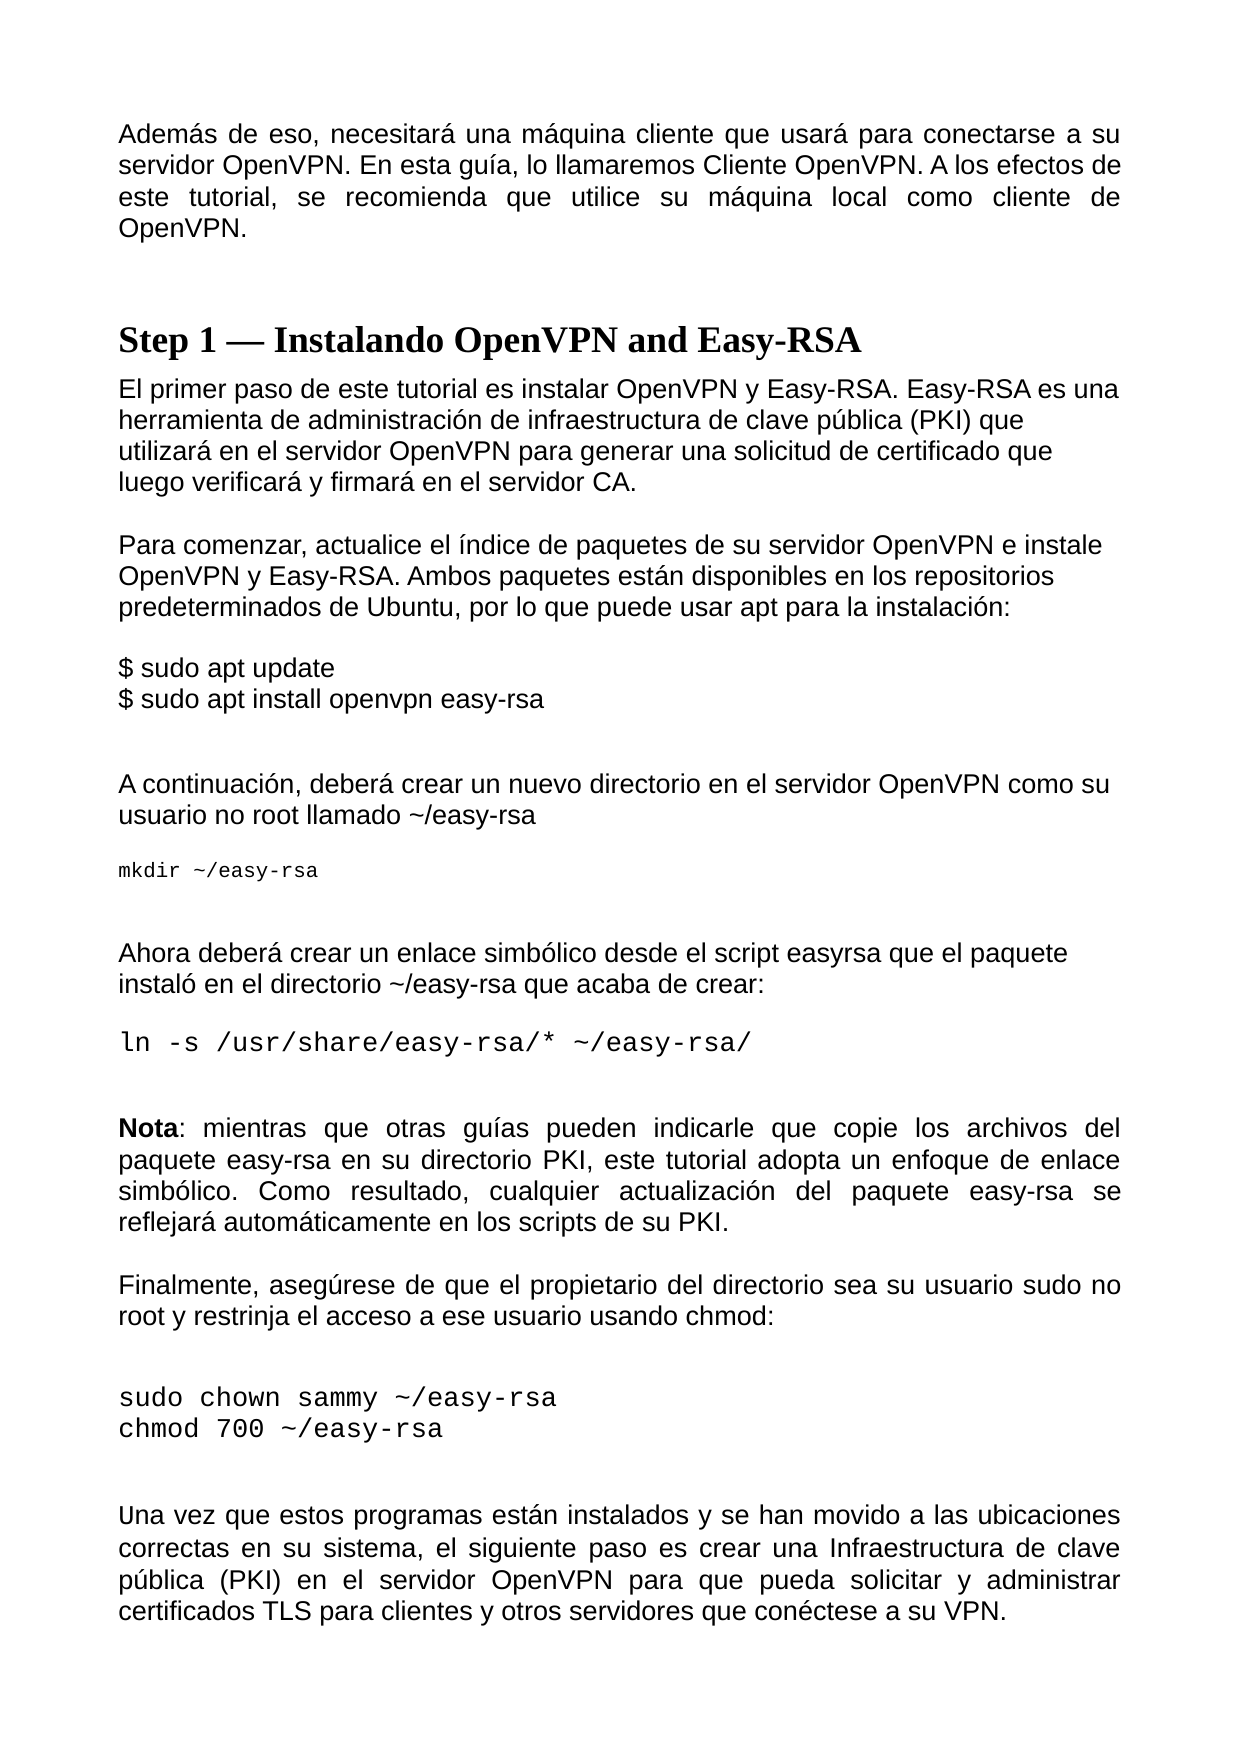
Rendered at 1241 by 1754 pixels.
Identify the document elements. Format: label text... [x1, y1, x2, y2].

text mkdir ~/easy-rsa [118, 860, 1122, 883]
text Además de eso, necesitará una máquina cliente que usará para conectarse a su servidor OpenVPN. En esta guía, lo llamaremos Cliente OpenVPN. A los efectos de este tutorial, se recomienda que utilice su máquina local como cliente de OpenVPN. [118, 118, 1122, 243]
text Nota: mientras que otras guías pueden indicarle que copie los archivos del paquete easy-rsa en su directorio PKI, este tutorial adopta un enfoque de enlace simbólico. Como resultado, cualquier actualización del paquete easy-rsa se reflejará automáticamente en los scripts de su PKI. [118, 1112, 1122, 1237]
text chmod 700 ~/easy-rsa [118, 1415, 1122, 1446]
subtitle Step 1 — Instalando OpenVPN and Easy-RSA [118, 317, 1122, 360]
text sudo chown sammy ~/easy-rsa [118, 1384, 1122, 1415]
text ln -s /usr/share/easy-rsa/* ~/easy-rsa/ [118, 1028, 1122, 1059]
text Finalmente, asegúrese de que el propietario del directorio sea su usuario sudo no root y restrinja el acceso a ese usuario usando chmod: [118, 1269, 1122, 1331]
text A continuación, deberá crear un nuevo directorio en el servidor OpenVPN como su usuario no root llamado ~/easy-rsa [118, 768, 1122, 830]
text $ sudo apt update [118, 652, 1122, 683]
text El primer paso de este tutorial es instalar OpenVPN y Easy-RSA. Easy-RSA es una herramienta de administración de infraestructura de clave pública (PKI) que utilizará en el servidor OpenVPN para generar una solicitud de certificado que luego verificará y firmará en el servidor CA. [118, 373, 1122, 498]
text Una vez que estos programas están instalados y se han movido a las ubicaciones correctas en su sistema, el siguiente paso es crear una Infraestructura de clave pública (PKI) en el servidor OpenVPN para que pueda solicitar y administrar certificados TLS para clientes y otros servidores que conéctese a su VPN. [118, 1499, 1122, 1626]
text Para comenzar, actualice el índice de paquetes de su servidor OpenVPN e instale OpenVPN y Easy-RSA. Ambos paquetes están disponibles en los repositorios predeterminados de Ubuntu, por lo que puede usar apt para la instalación: [118, 529, 1122, 623]
text $ sudo apt install openvpn easy-rsa [118, 683, 1122, 715]
text Ahora deberá crear un enlace simbólico desde el script easyrsa que el paquete instaló en el directorio ~/easy-rsa que acaba de crear: [118, 937, 1122, 999]
